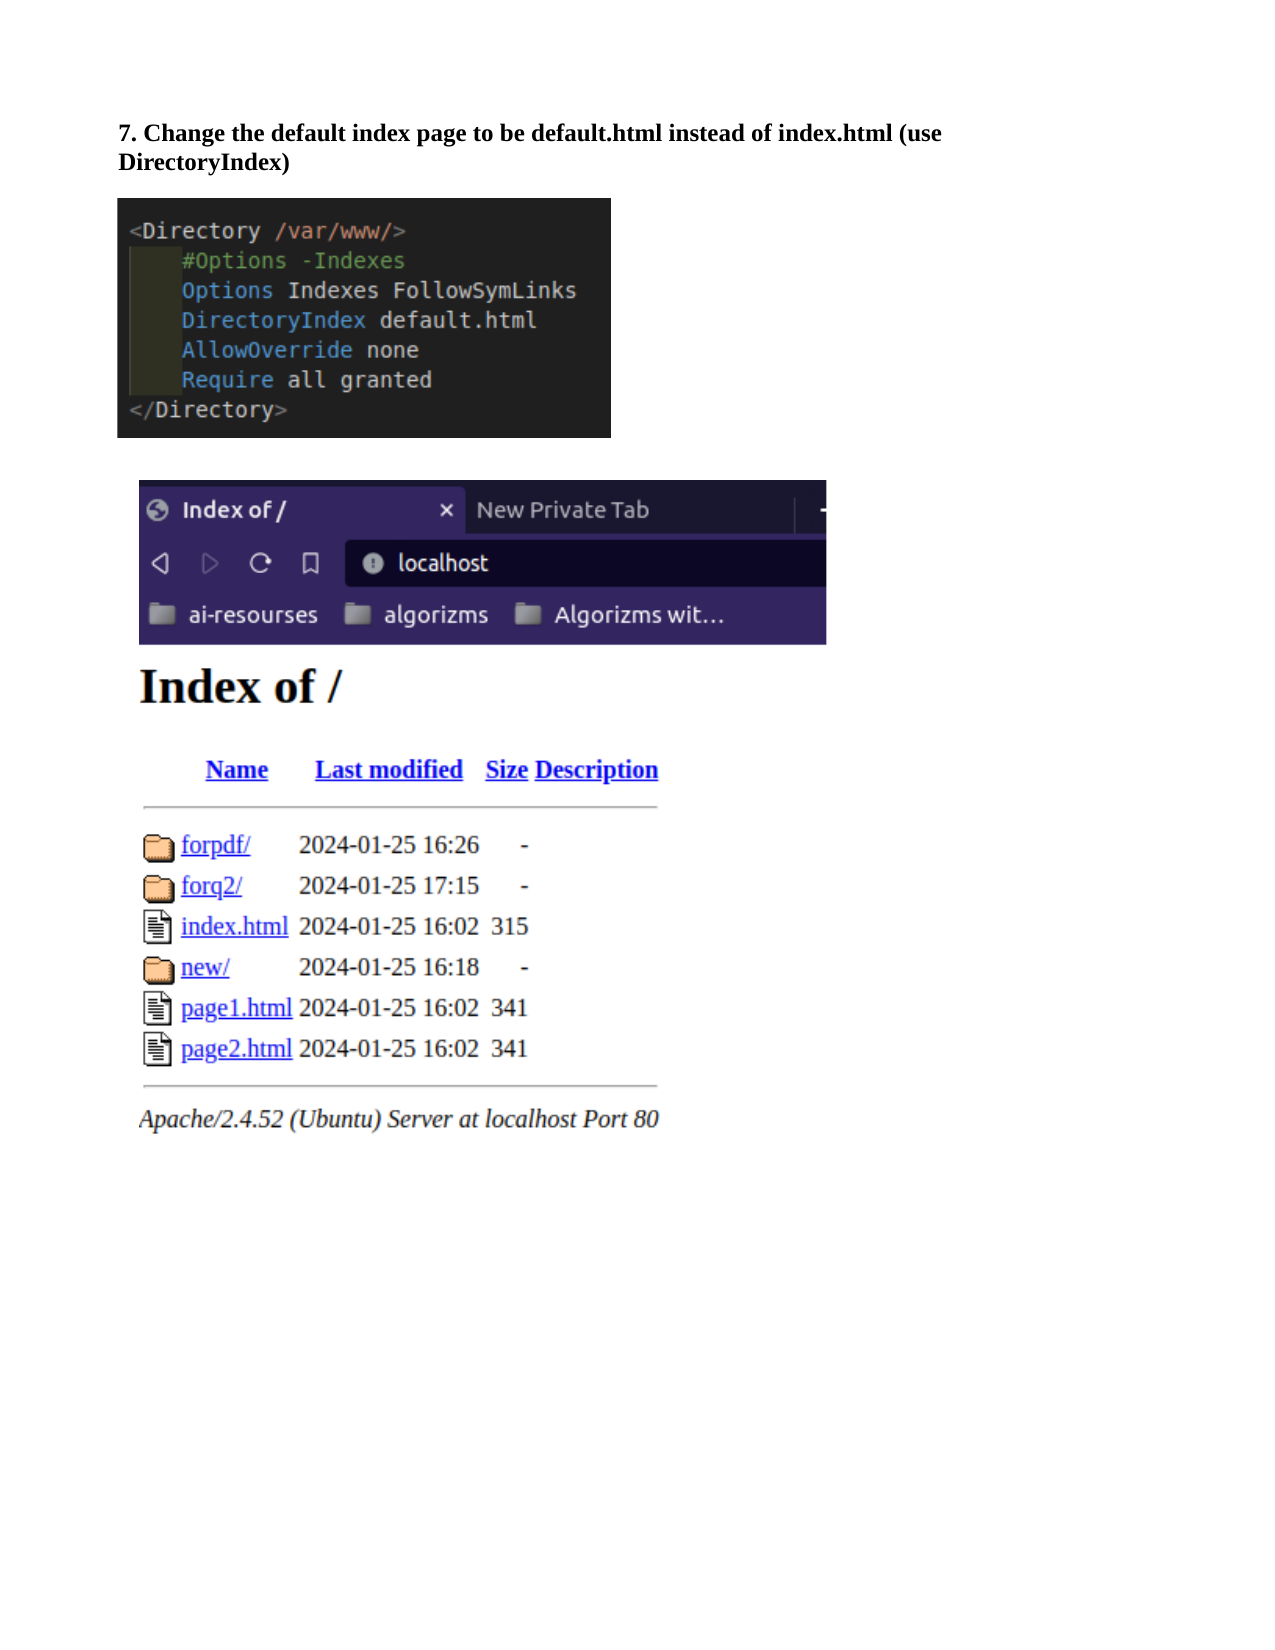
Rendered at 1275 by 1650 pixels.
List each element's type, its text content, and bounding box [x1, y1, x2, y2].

picture [139, 480, 827, 1159]
picture [117, 198, 611, 438]
text 7. Change the default index page to be default.html instead of index.html (use [118, 118, 1157, 147]
text DirectoryIndex) [118, 147, 1157, 176]
